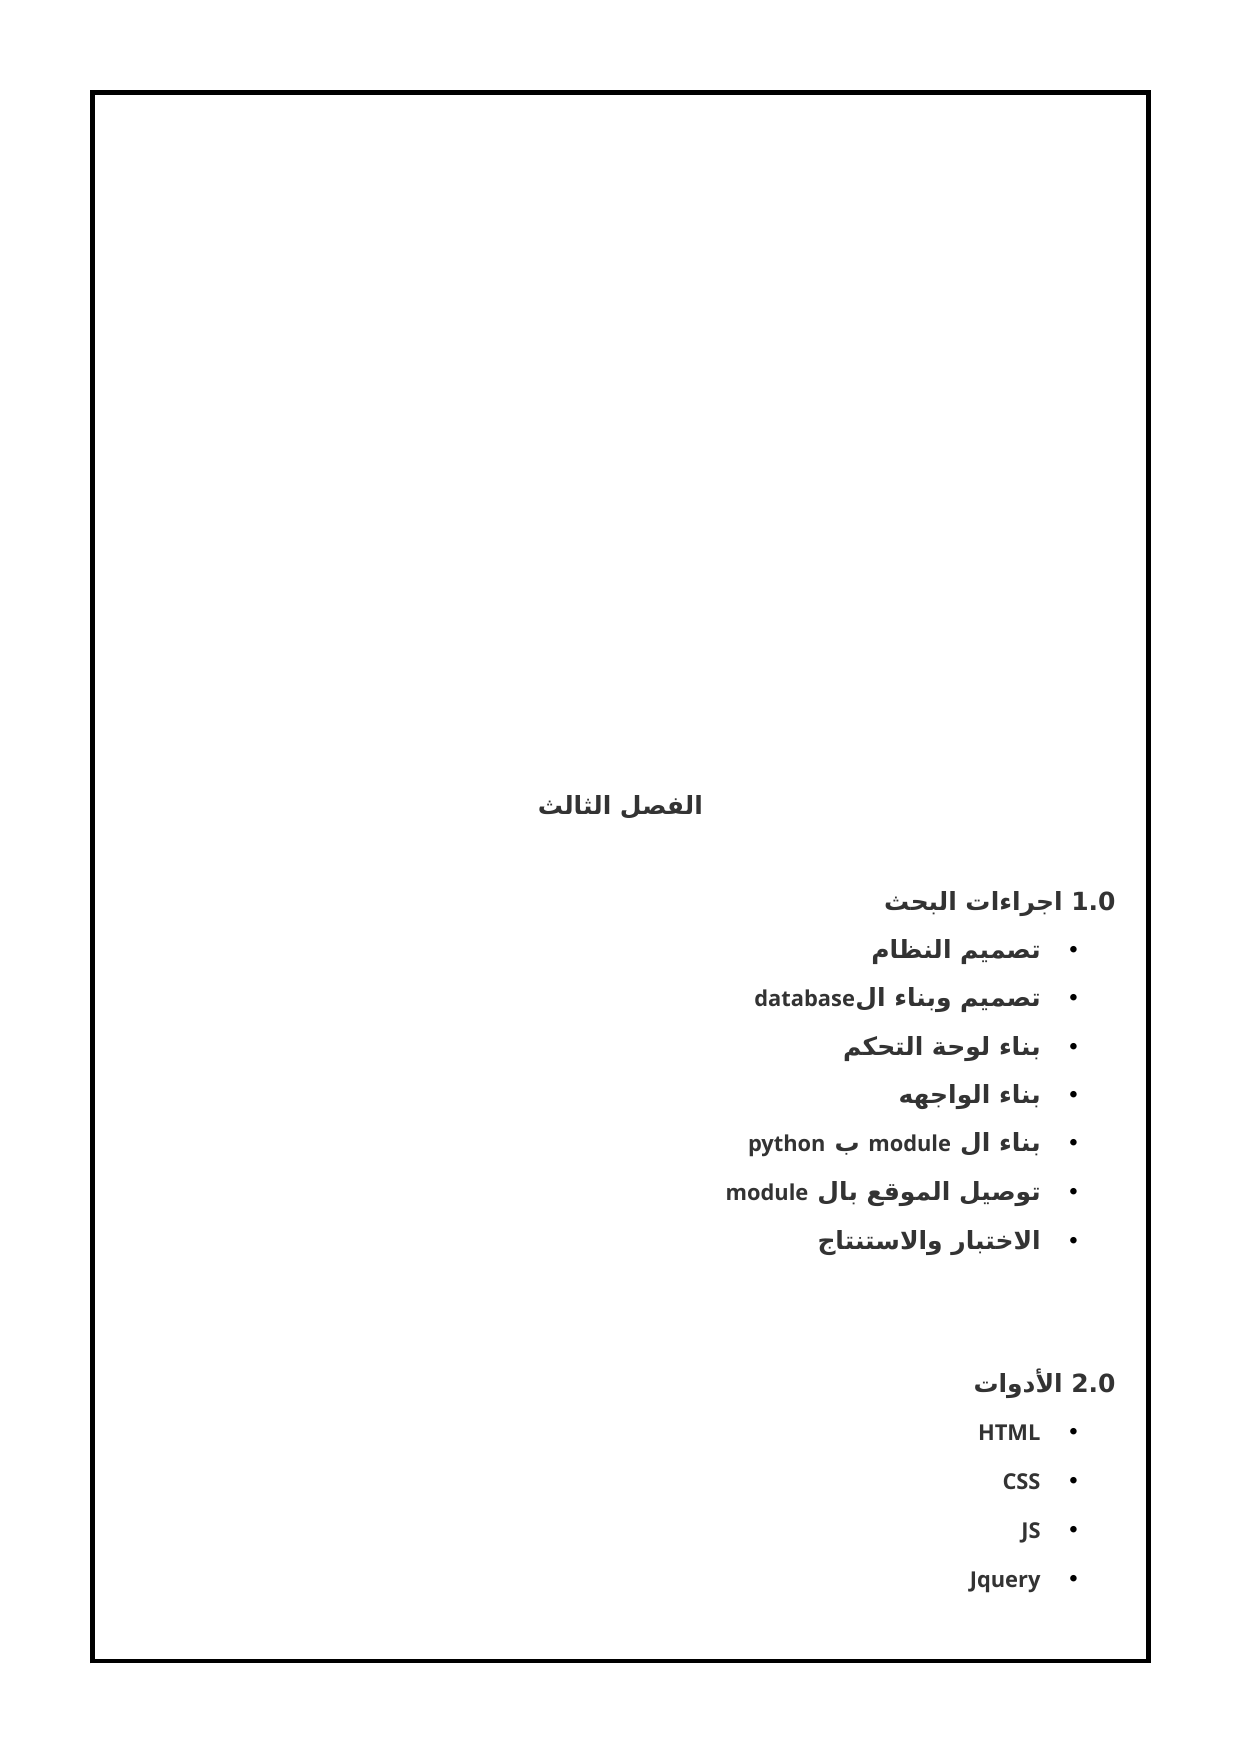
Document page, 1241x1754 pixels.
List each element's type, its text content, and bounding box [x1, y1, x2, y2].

text الفصل الثالث [125, 791, 1116, 821]
list CSS [125, 1466, 1078, 1496]
list JS [125, 1515, 1078, 1544]
list HTML [125, 1417, 1078, 1447]
list تصميم النظام [125, 935, 1078, 964]
list بناء الواجهه [125, 1080, 1078, 1109]
text 1.0 اجراءات البحث [125, 887, 1116, 916]
list توصيل الموقع بال module [125, 1177, 1078, 1207]
text 2.0 الأدوات [125, 1369, 1116, 1398]
list بناء لوحة التحكم [125, 1032, 1078, 1061]
list بناء ال module ب python [125, 1128, 1078, 1158]
list تصميم وبناء الdatabase [125, 983, 1078, 1013]
list Jquery [125, 1563, 1078, 1593]
list الاختبار والاستنتاج [125, 1226, 1078, 1255]
